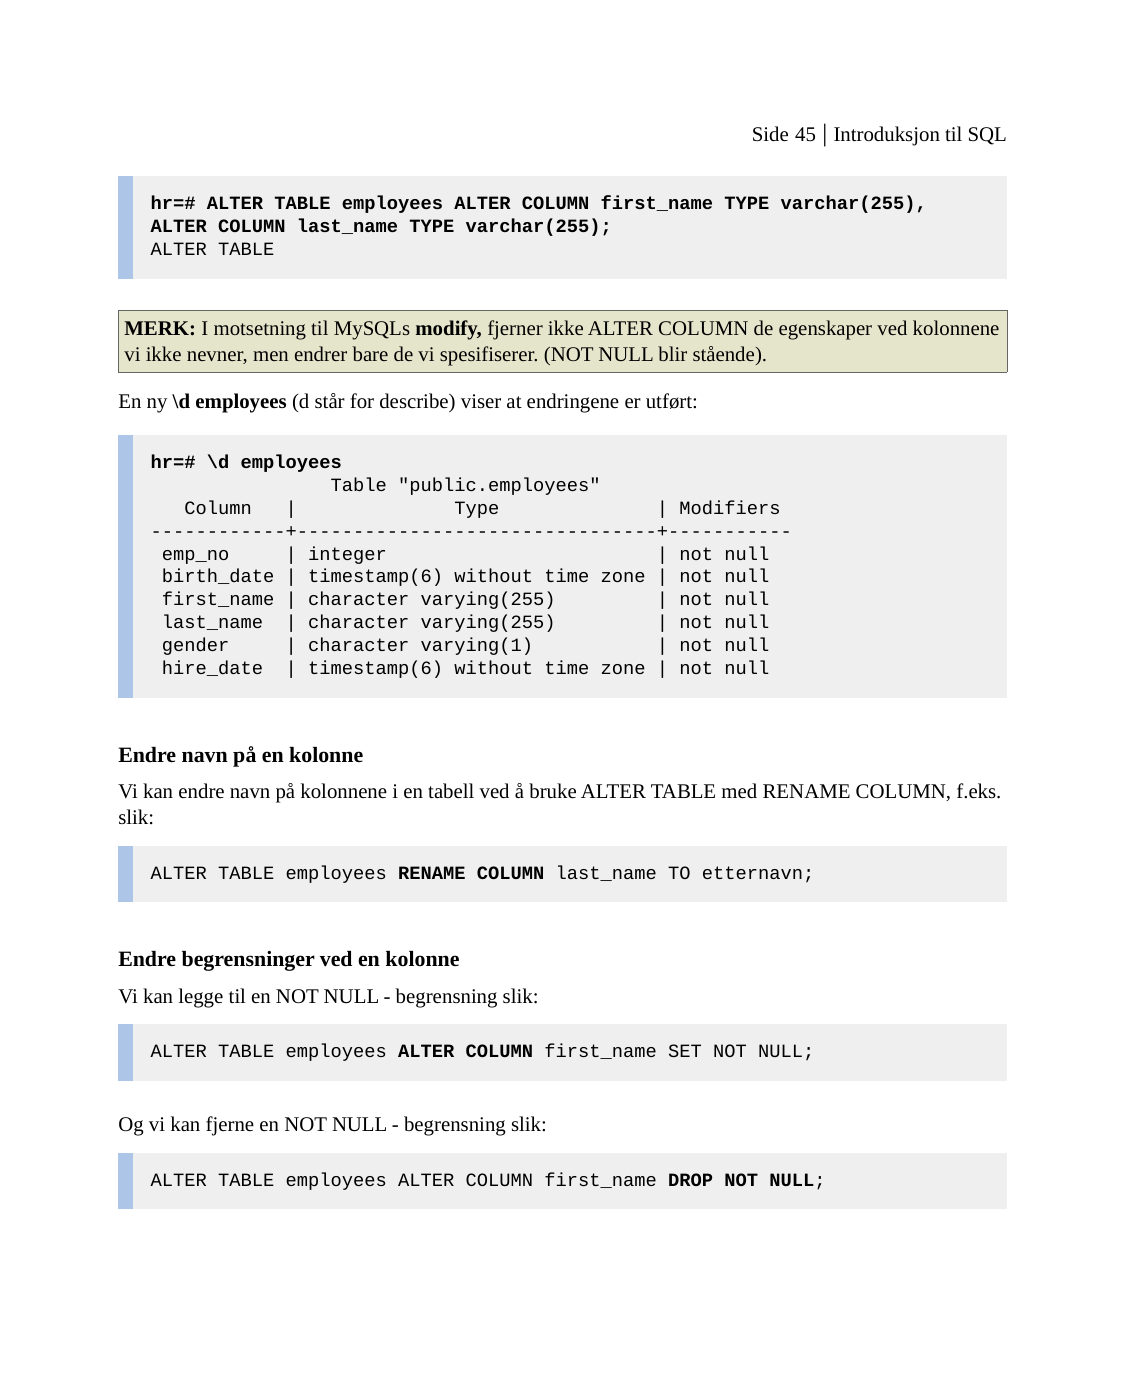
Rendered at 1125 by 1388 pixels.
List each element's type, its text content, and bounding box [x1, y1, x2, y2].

subtitle Endre navn på en kolonne [118, 742, 1007, 767]
text emp_no | integer | not null [133, 527, 1007, 549]
text ALTER TABLE employees RENAME COLUMN last_name TO etternavn; [133, 846, 1007, 902]
text Column | Type | Modifiers [133, 481, 1007, 504]
text hr=# \d employees [133, 435, 1007, 458]
text Vi kan legge til en NOT NULL - begrensning slik: [118, 984, 1007, 1008]
text ALTER TABLE employees ALTER COLUMN first_name SET NOT NULL; [133, 1024, 1007, 1081]
text ALTER TABLE [133, 222, 1007, 279]
text En ny \d employees (d står for describe) viser at endringene er utført: [118, 388, 1007, 413]
subtitle Endre begrensninger ved en kolonne [118, 946, 1007, 971]
text gender | character varying(1) | not null [133, 618, 1007, 641]
text ------------+--------------------------------+----------- [133, 504, 1007, 527]
text first_name | character varying(255) | not null [133, 572, 1007, 595]
text ALTER TABLE employees ALTER COLUMN first_name DROP NOT NULL; [133, 1153, 1007, 1209]
text Table "public.employees" [133, 458, 1007, 481]
text hire_date | timestamp(6) without time zone | not null [133, 641, 1007, 698]
text hr=# ALTER TABLE employees ALTER COLUMN first_name TYPE varchar(255), ALTER COLUMN last_name TYPE varchar(255); [133, 176, 1007, 222]
text last_name | character varying(255) | not null [133, 595, 1007, 618]
text Vi kan endre navn på kolonnene i en tabell ved å bruke ALTER TABLE med RENAME COLUMN, f.eks. slik: [118, 779, 1007, 829]
text birth_date | timestamp(6) without time zone | not null [133, 549, 1007, 572]
text MERK: I motsetning til MySQLs modify, fjerner ikke ALTER COLUMN de egenskaper ved kolonnene vi ikke nevner, men endrer bare de vi spesifiserer. (NOT NULL blir stående). [119, 311, 1007, 372]
text Og vi kan fjerne en NOT NULL - begrensning slik: [118, 1112, 1007, 1136]
